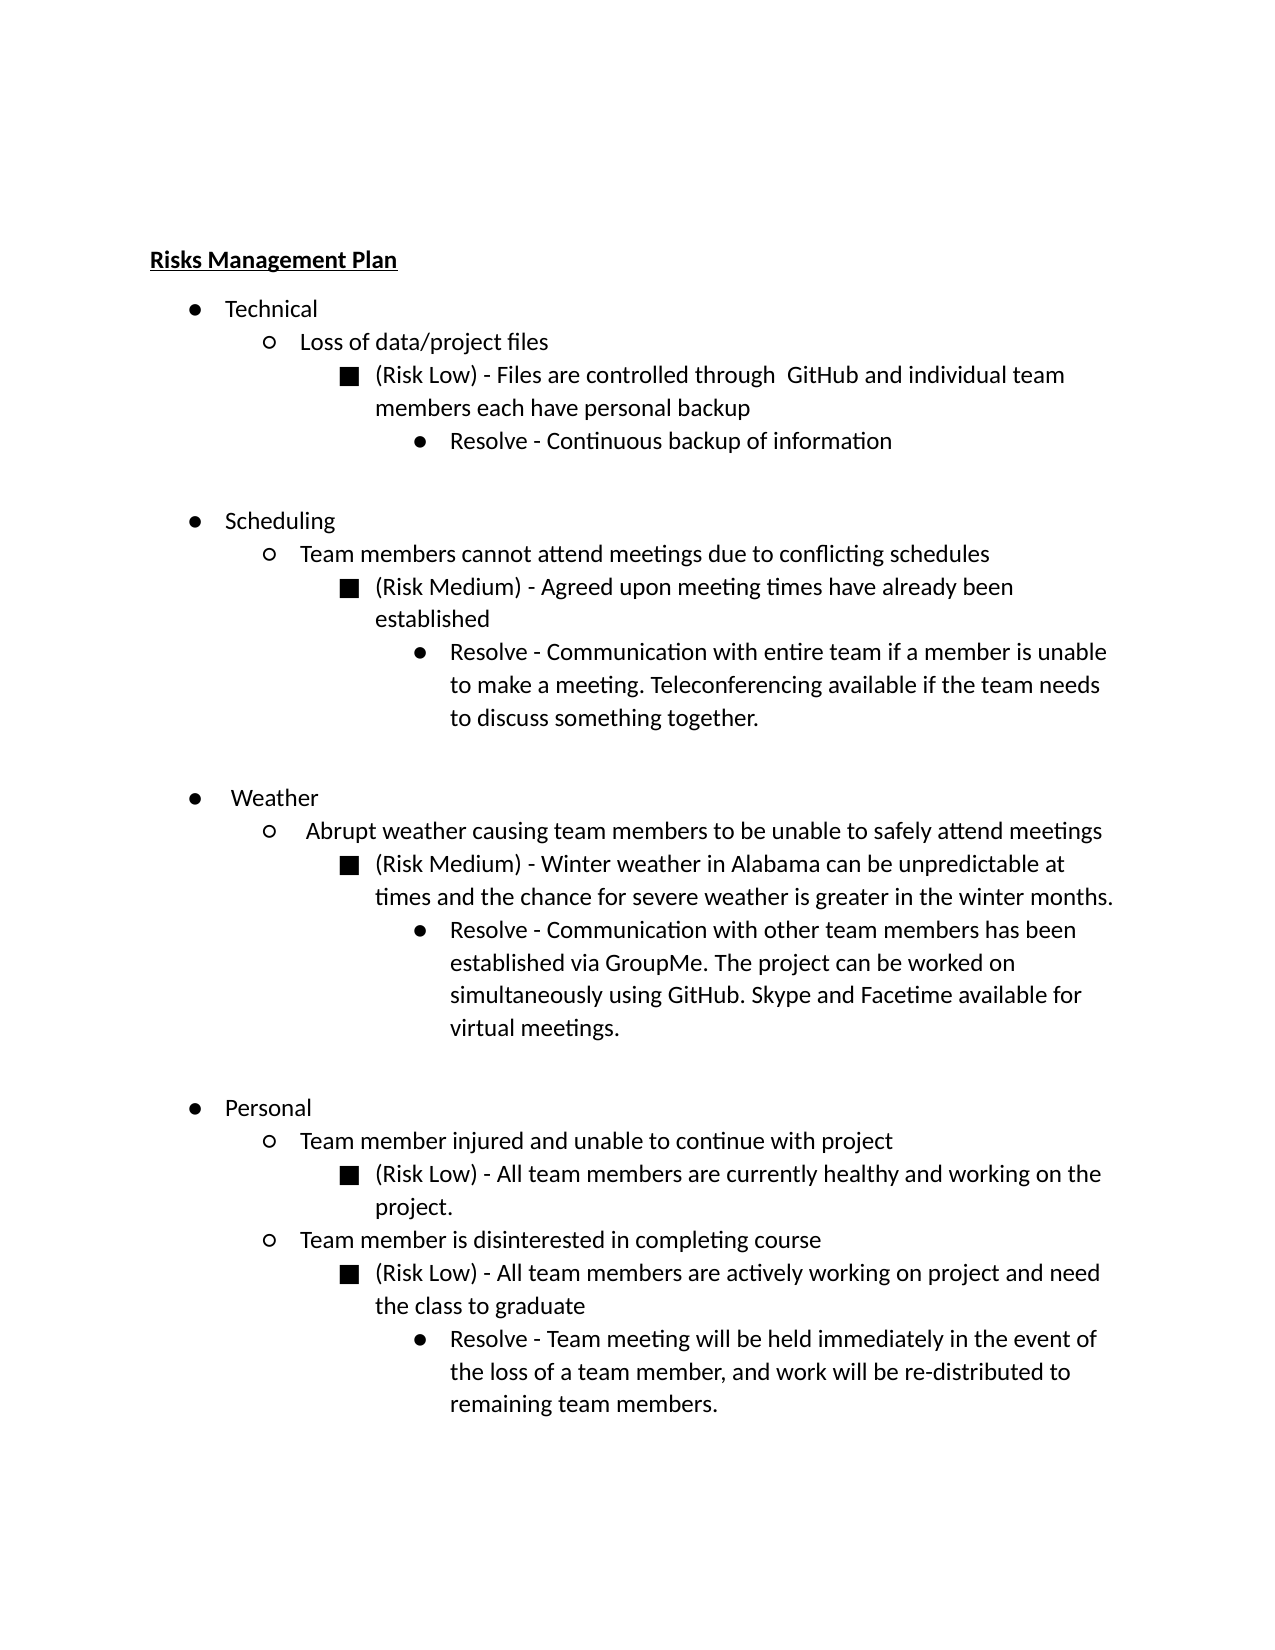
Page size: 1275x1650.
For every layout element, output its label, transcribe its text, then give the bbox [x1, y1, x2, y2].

list Loss of data/project files [262, 326, 1125, 357]
list (Risk Low) - Files are controlled through GitHub and individual team members each have personal backup [337, 359, 1125, 423]
list (Risk Low) - All team members are currently healthy and working on the project. [337, 1158, 1125, 1222]
list Team member is disinterested in completing course [262, 1224, 1125, 1254]
text Risks Management Plan [150, 244, 1125, 274]
list Team members cannot attend meetings due to conflicting schedules [262, 538, 1125, 568]
list Weather [187, 782, 1125, 813]
list Resolve - Continuous backup of information [412, 425, 1125, 456]
list Team member injured and unable to continue with project [262, 1125, 1125, 1156]
list (Risk Medium) - Agreed upon meeting times have already been established [337, 571, 1125, 634]
list Resolve - Communication with other team members has been established via GroupMe. The project can be worked on simultaneously using GitHub. Skype and Facetime available for virtual meetings. [412, 914, 1125, 1043]
list Technical [187, 293, 1125, 324]
list Personal [187, 1092, 1125, 1123]
list Resolve - Team meeting will be held immediately in the event of the loss of a team member, and work will be re-distributed to remaining team members. [412, 1323, 1125, 1419]
list Resolve - Communication with entire team if a member is unable to make a meeting. Teleconferencing available if the team needs to discuss something together. [412, 636, 1125, 733]
list Abrupt weather causing team members to be unable to safely attend meetings [262, 815, 1125, 846]
list Scheduling [187, 505, 1125, 535]
list (Risk Low) - All team members are actively working on project and need the class to graduate [337, 1257, 1125, 1320]
list (Risk Medium) - Winter weather in Alabama can be unpredictable at times and the chance for severe weather is greater in the winter months. [337, 848, 1125, 911]
